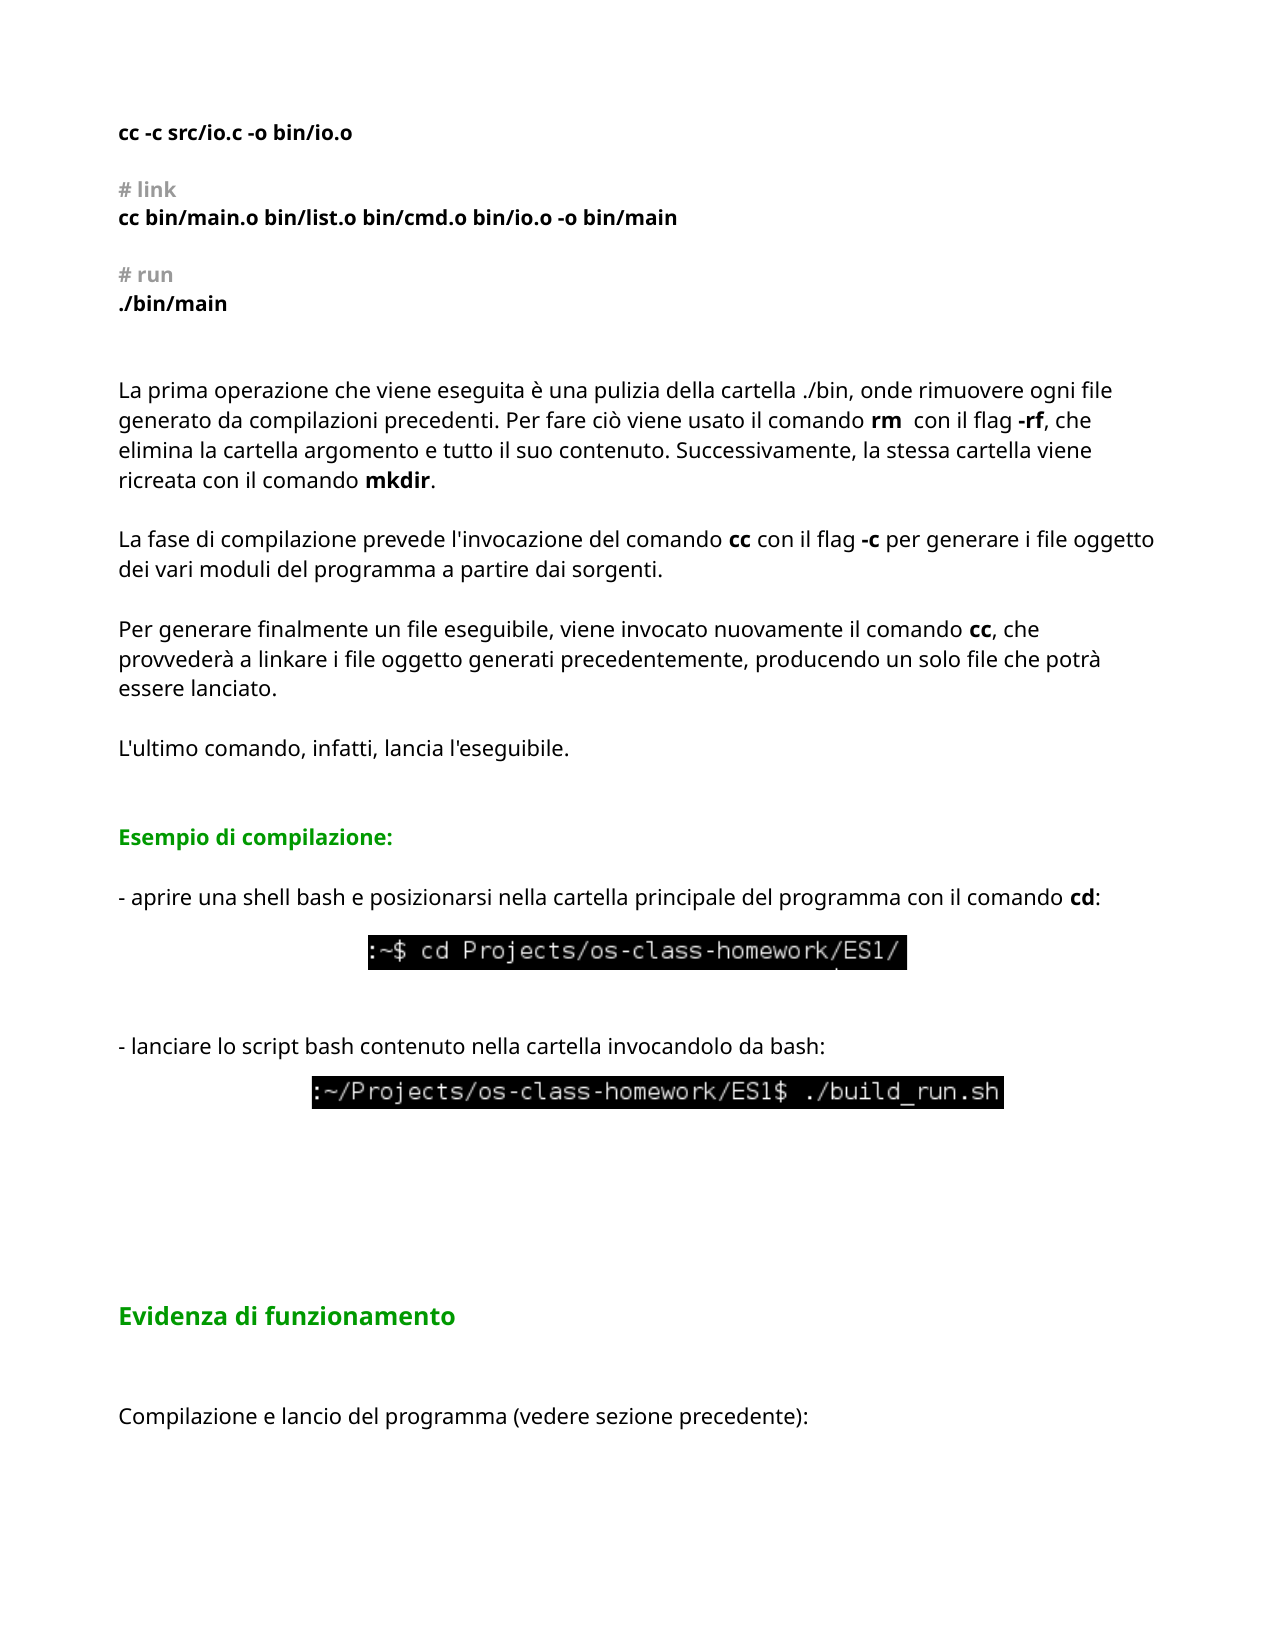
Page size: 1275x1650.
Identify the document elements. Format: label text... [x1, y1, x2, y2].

text Esempio di compilazione: [118, 822, 1157, 852]
text cc bin/main.o bin/list.o bin/cmd.o bin/io.o -o bin/main [118, 203, 1157, 232]
text - lanciare lo script bash contenuto nella cartella invocandolo da bash: [118, 1031, 1157, 1061]
text La prima operazione che viene eseguita è una pulizia della cartella ./bin, onde rimuovere ogni file generato da compilazioni precedenti. Per fare ciò viene usato il comando rm con il flag -rf, che elimina la cartella argomento e tutto il suo contenuto. Successivamente, la stessa cartella viene ricreata con il comando mkdir. [118, 375, 1157, 494]
text cc -c src/io.c -o bin/io.o [118, 118, 1157, 147]
text La fase di compilazione prevede l'invocazione del comando cc con il flag -c per generare i file oggetto dei vari moduli del programma a partire dai sorgenti. [118, 524, 1157, 584]
text L'ultimo comando, infatti, lancia l'eseguibile. [118, 733, 1157, 763]
text Evidenza di funzionamento [118, 1299, 1157, 1333]
text # link [118, 175, 1157, 203]
text - aprire una shell bash e posizionarsi nella cartella principale del programma con il comando cd: [118, 882, 1157, 912]
text # run [118, 260, 1157, 289]
picture [368, 935, 908, 970]
text ./bin/main [118, 289, 1157, 317]
picture [311, 1076, 1004, 1109]
text Per generare finalmente un file eseguibile, viene invocato nuovamente il comando cc, che provvederà a linkare i file oggetto generati precedentemente, producendo un solo file che potrà essere lanciato. [118, 614, 1157, 703]
text Compilazione e lancio del programma (vedere sezione precedente): [118, 1401, 1157, 1431]
